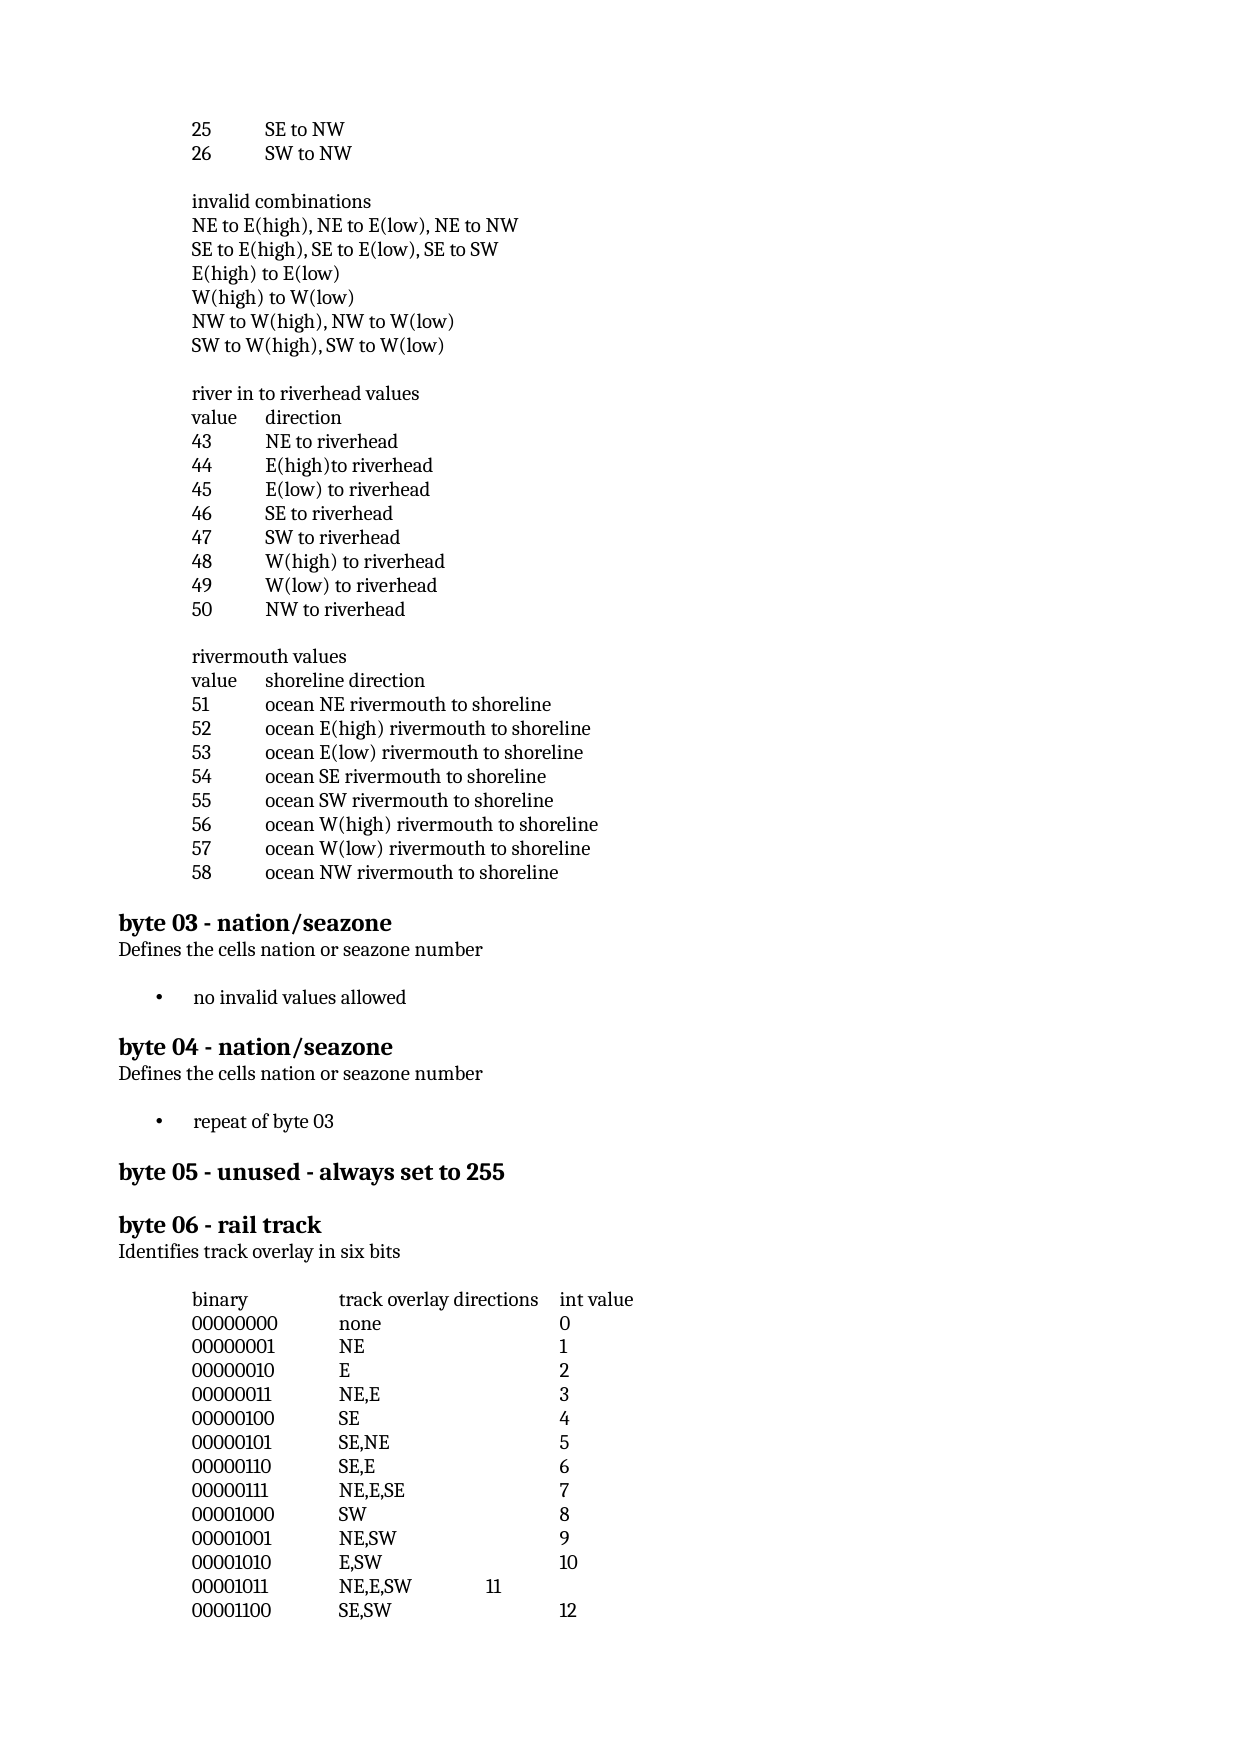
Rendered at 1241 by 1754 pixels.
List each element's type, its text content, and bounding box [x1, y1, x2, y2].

text byte 05 - unused - always set to 255 [118, 1158, 1122, 1187]
text 00000000 none 0 [192, 1311, 1122, 1335]
text value shoreline direction [192, 669, 1122, 693]
text NW to W(high), NW to W(low) [192, 310, 1122, 334]
text 43 NE to riverhead [192, 429, 1122, 453]
text 00000111 NE,E,SE 7 [192, 1479, 1122, 1503]
text SW to W(high), SW to W(low) [192, 334, 1122, 358]
text 46 SE to riverhead [192, 501, 1122, 525]
text Identifies track overlay in six bits [118, 1239, 1122, 1263]
text byte 04 - nation/seazone [118, 1033, 1122, 1062]
text 52 ocean E(high) rivermouth to shoreline [192, 717, 1122, 741]
text 00000011 NE,E 3 [192, 1383, 1122, 1407]
text 58 ocean NW rivermouth to shoreline [192, 861, 1122, 885]
text Defines the cells nation or seazone number [118, 937, 1122, 961]
text 00001100 SE,SW 12 [192, 1599, 1122, 1623]
text 48 W(high) to riverhead [192, 549, 1122, 573]
text byte 06 - rail track [118, 1211, 1122, 1239]
list repeat of byte 03 [156, 1110, 1122, 1134]
text Defines the cells nation or seazone number [118, 1062, 1122, 1086]
text 50 NW to riverhead [192, 597, 1122, 621]
text 00001000 SW 8 [192, 1503, 1122, 1527]
text 53 ocean E(low) rivermouth to shoreline [192, 741, 1122, 765]
text 56 ocean W(high) rivermouth to shoreline [192, 813, 1122, 837]
text 00000010 E 2 [192, 1359, 1122, 1383]
text NE to E(high), NE to E(low), NE to NW [192, 214, 1122, 238]
text 00000101 SE,NE 5 [192, 1431, 1122, 1455]
text SE to E(high), SE to E(low), SE to SW [192, 238, 1122, 262]
text 00001011 NE,E,SW 11 [192, 1575, 1122, 1599]
text 55 ocean SW rivermouth to shoreline [192, 789, 1122, 813]
list no invalid values allowed [156, 985, 1122, 1009]
text river in to riverhead values [192, 382, 1122, 406]
text rivermouth values [192, 645, 1122, 669]
text W(high) to W(low) [192, 286, 1122, 310]
text 47 SW to riverhead [192, 525, 1122, 549]
text 54 ocean SE rivermouth to shoreline [192, 765, 1122, 789]
text E(high) to E(low) [192, 262, 1122, 286]
text 57 ocean W(low) rivermouth to shoreline [192, 837, 1122, 861]
text 00001001 NE,SW 9 [192, 1527, 1122, 1551]
text invalid combinations [192, 190, 1122, 214]
text 00000001 NE 1 [192, 1335, 1122, 1359]
text 00000110 SE,E 6 [192, 1455, 1122, 1479]
text 51 ocean NE rivermouth to shoreline [192, 693, 1122, 717]
text 44 E(high)to riverhead [192, 453, 1122, 477]
text 26 SW to NW [192, 142, 1122, 166]
text 25 SE to NW [192, 118, 1122, 142]
text 45 E(low) to riverhead [192, 477, 1122, 501]
text 00000100 SE 4 [192, 1407, 1122, 1431]
text 49 W(low) to riverhead [192, 573, 1122, 597]
text 00001010 E,SW 10 [192, 1551, 1122, 1575]
text value direction [192, 406, 1122, 429]
text byte 03 - nation/seazone [118, 909, 1122, 937]
text binary track overlay directions int value [192, 1287, 1122, 1311]
